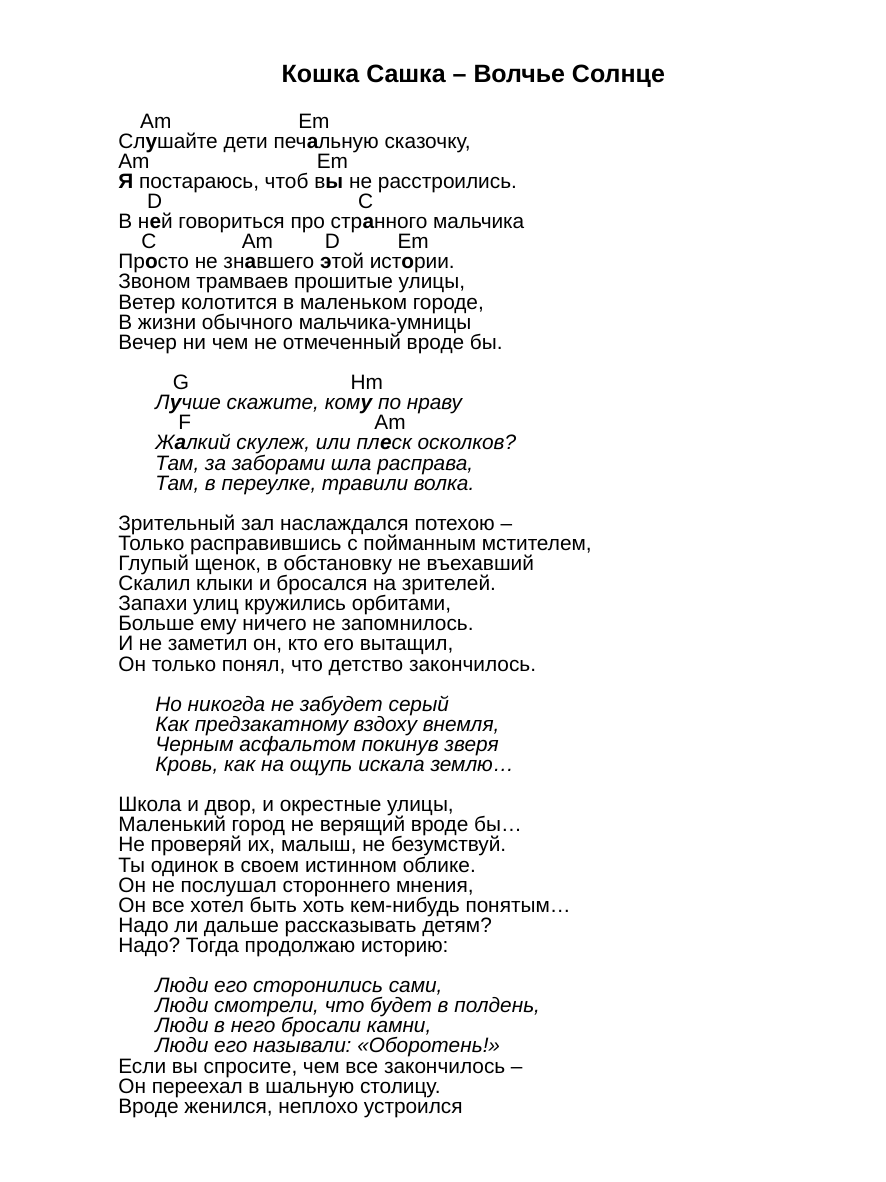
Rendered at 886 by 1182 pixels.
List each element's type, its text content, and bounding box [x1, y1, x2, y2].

text Люди его называли: «Оборотень!» [118, 1037, 827, 1057]
text Больше ему ничего не запомнилось. [118, 615, 827, 635]
text Запахи улиц кружились орбитами, [118, 594, 827, 615]
text И не заметил он, кто его вытащил, [118, 635, 827, 655]
text Am Em [118, 112, 827, 132]
text Надо ли дальше рассказывать детям? [118, 916, 827, 936]
text Он переехал в шальную столицу. [118, 1077, 827, 1097]
text Ветер колотится в маленьком городе, [118, 293, 827, 313]
text Скалил клыки и бросался на зрителей. [118, 574, 827, 594]
text Маленький город не верящий вроде бы… [118, 816, 827, 836]
text Кровь, как на ощупь искала землю… [118, 755, 827, 776]
text Зрительный зал наслаждался потехою – [118, 514, 827, 534]
text Если вы спросите, чем все закончилось – [118, 1057, 827, 1077]
text D C [118, 192, 827, 213]
text Просто не знавшего этой истории. [118, 253, 827, 273]
text Жалкий скулеж, или плеск осколков? [118, 434, 827, 454]
text Лучше скажите, кому по нраву [118, 393, 827, 414]
text Кошка Сашка – Волчье Солнце [120, 59, 827, 88]
text Не проверяй их, малыш, не безумствуй. [118, 836, 827, 856]
text Люди в него бросали камни, [118, 1017, 827, 1037]
text Люди его сторонились сами, [118, 977, 827, 997]
text Он только понял, что детство закончилось. [118, 655, 827, 675]
text Слушайте дети печальную сказочку, [118, 132, 827, 152]
text Как предзакатному вздоху внемля, [118, 715, 827, 735]
text Глупый щенок, в обстановку не въехавший [118, 554, 827, 574]
text Там, в переулке, травили волка. [118, 474, 827, 494]
text Ты одинок в своем истинном облике. [118, 856, 827, 876]
text C Am D Em [118, 233, 827, 253]
text Он не послушал стороннего мнения, [118, 876, 827, 896]
text Вечер ни чем не отмеченный вроде бы. [118, 333, 827, 353]
text Черным асфальтом покинув зверя [118, 735, 827, 755]
text Школа и двор, и окрестные улицы, [118, 796, 827, 816]
text В жизни обычного мальчика-умницы [118, 313, 827, 333]
text Люди смотрели, что будет в полдень, [118, 997, 827, 1017]
text Но никогда не забудет серый [118, 695, 827, 715]
text Там, за заборами шла расправа, [118, 454, 827, 474]
text F Am [118, 414, 827, 434]
text Звоном трамваев прошитые улицы, [118, 273, 827, 293]
text Я постараюсь, чтоб вы не расстроились. [118, 172, 827, 192]
text Am Em [118, 152, 827, 172]
text Только расправившись с пойманным мстителем, [118, 534, 827, 554]
text В ней говориться про странного мальчика [118, 213, 827, 233]
text Он все хотел быть хоть кем-нибудь понятым… [118, 896, 827, 916]
text Вроде женился, неплохо устроился [118, 1097, 827, 1117]
text Надо? Тогда продолжаю историю: [118, 936, 827, 956]
text G Hm [118, 373, 827, 393]
